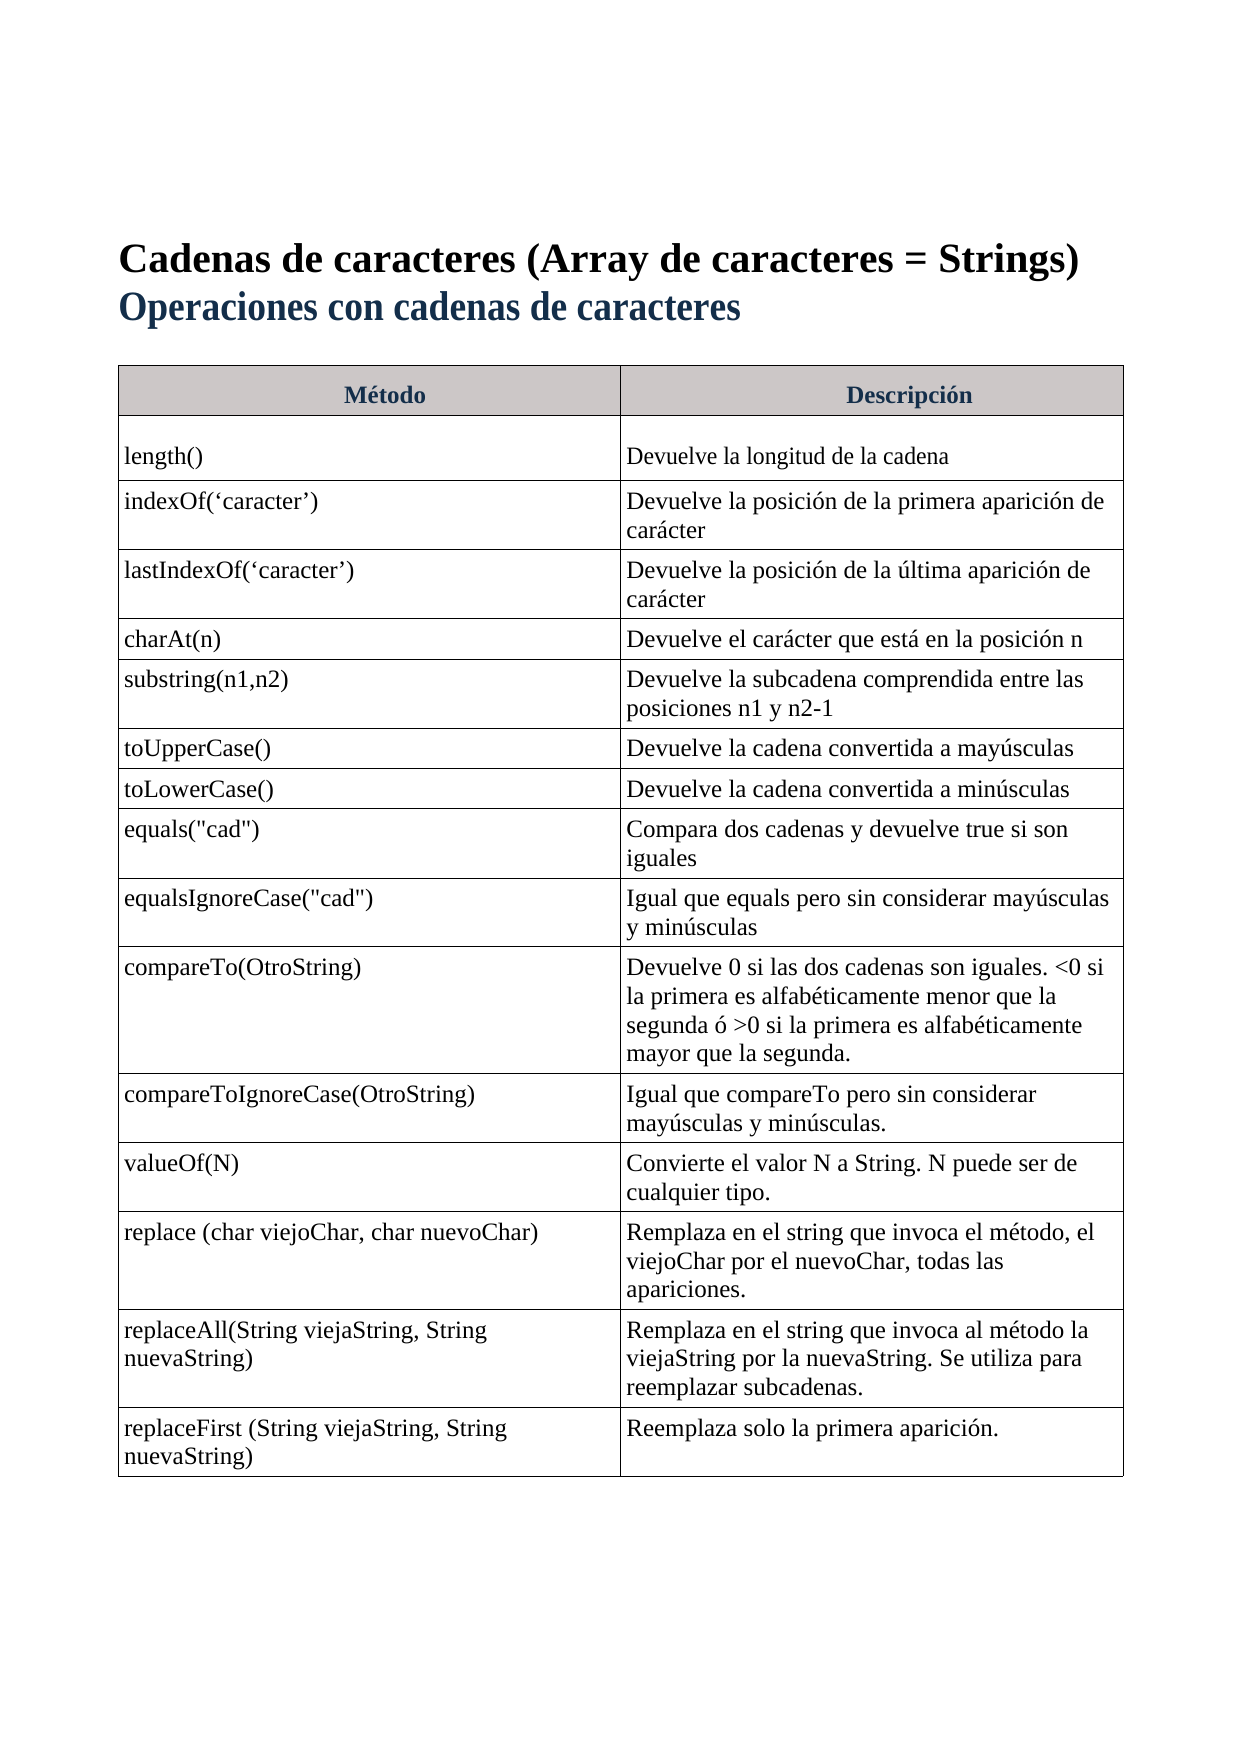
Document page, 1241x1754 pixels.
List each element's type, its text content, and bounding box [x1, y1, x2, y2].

table_cell charAt(n) [119, 619, 620, 659]
table_header Método [119, 366, 620, 415]
table_cell compareToIgnoreCase(OtroString) [119, 1074, 620, 1142]
table_cell lastIndexOf(‘caracter’) [119, 550, 620, 618]
table_cell replace (char viejoChar, char nuevoChar) [119, 1212, 620, 1309]
table_cell toUpperCase() [119, 729, 620, 768]
table_cell Devuelve la posición de la última aparición de carácter [621, 550, 1123, 618]
table_cell Remplaza en el string que invoca el método, el viejoChar por el nuevoChar, todas las apariciones. [621, 1212, 1123, 1309]
table_cell Igual que equals pero sin considerar mayúsculas y minúsculas [621, 879, 1123, 946]
table_cell toLowerCase() [119, 769, 620, 808]
list Cadenas de caracteres (Array de caracteres = Strings) [118, 233, 1123, 281]
table_cell Convierte el valor N a String. N puede ser de cualquier tipo. [621, 1143, 1123, 1211]
table_cell Devuelve el carácter que está en la posición n [621, 619, 1123, 659]
table_cell substring(n1,n2) [119, 660, 620, 728]
table_cell Devuelve la cadena convertida a mayúsculas [621, 729, 1123, 768]
subtitle Operaciones con cadenas de caracteres [118, 281, 1123, 329]
table_cell Devuelve la posición de la primera aparición de carácter [621, 481, 1123, 549]
table_cell Devuelve la cadena convertida a minúsculas [621, 769, 1123, 808]
table_cell equalsIgnoreCase("cad") [119, 879, 620, 946]
table_cell length() [119, 416, 620, 480]
table_cell Devuelve la longitud de la cadena [621, 416, 1123, 480]
table_cell equals("cad") [119, 809, 620, 877]
table_header Descripción [621, 366, 1123, 415]
table_cell Reemplaza solo la primera aparición. [621, 1408, 1123, 1476]
table_cell Devuelve la subcadena comprendida entre las posiciones n1 y n2-1 [621, 660, 1123, 728]
table_cell Remplaza en el string que invoca al método la viejaString por la nuevaString. Se utiliza para reemplazar subcadenas. [621, 1310, 1123, 1407]
table_cell Igual que compareTo pero sin considerar mayúsculas y minúsculas. [621, 1074, 1123, 1142]
table_cell replaceFirst (String viejaString, String nuevaString) [119, 1408, 620, 1476]
table_cell replaceAll(String viejaString, String nuevaString) [119, 1310, 620, 1407]
table_cell Devuelve 0 si las dos cadenas son iguales. <0 si la primera es alfabéticamente menor que la segunda ó >0 si la primera es alfabéticamente mayor que la segunda. [621, 947, 1123, 1073]
table_cell Compara dos cadenas y devuelve true si son iguales [621, 809, 1123, 877]
table_cell indexOf(‘caracter’) [119, 481, 620, 549]
table_cell valueOf(N) [119, 1143, 620, 1211]
table_cell compareTo(OtroString) [119, 947, 620, 1073]
